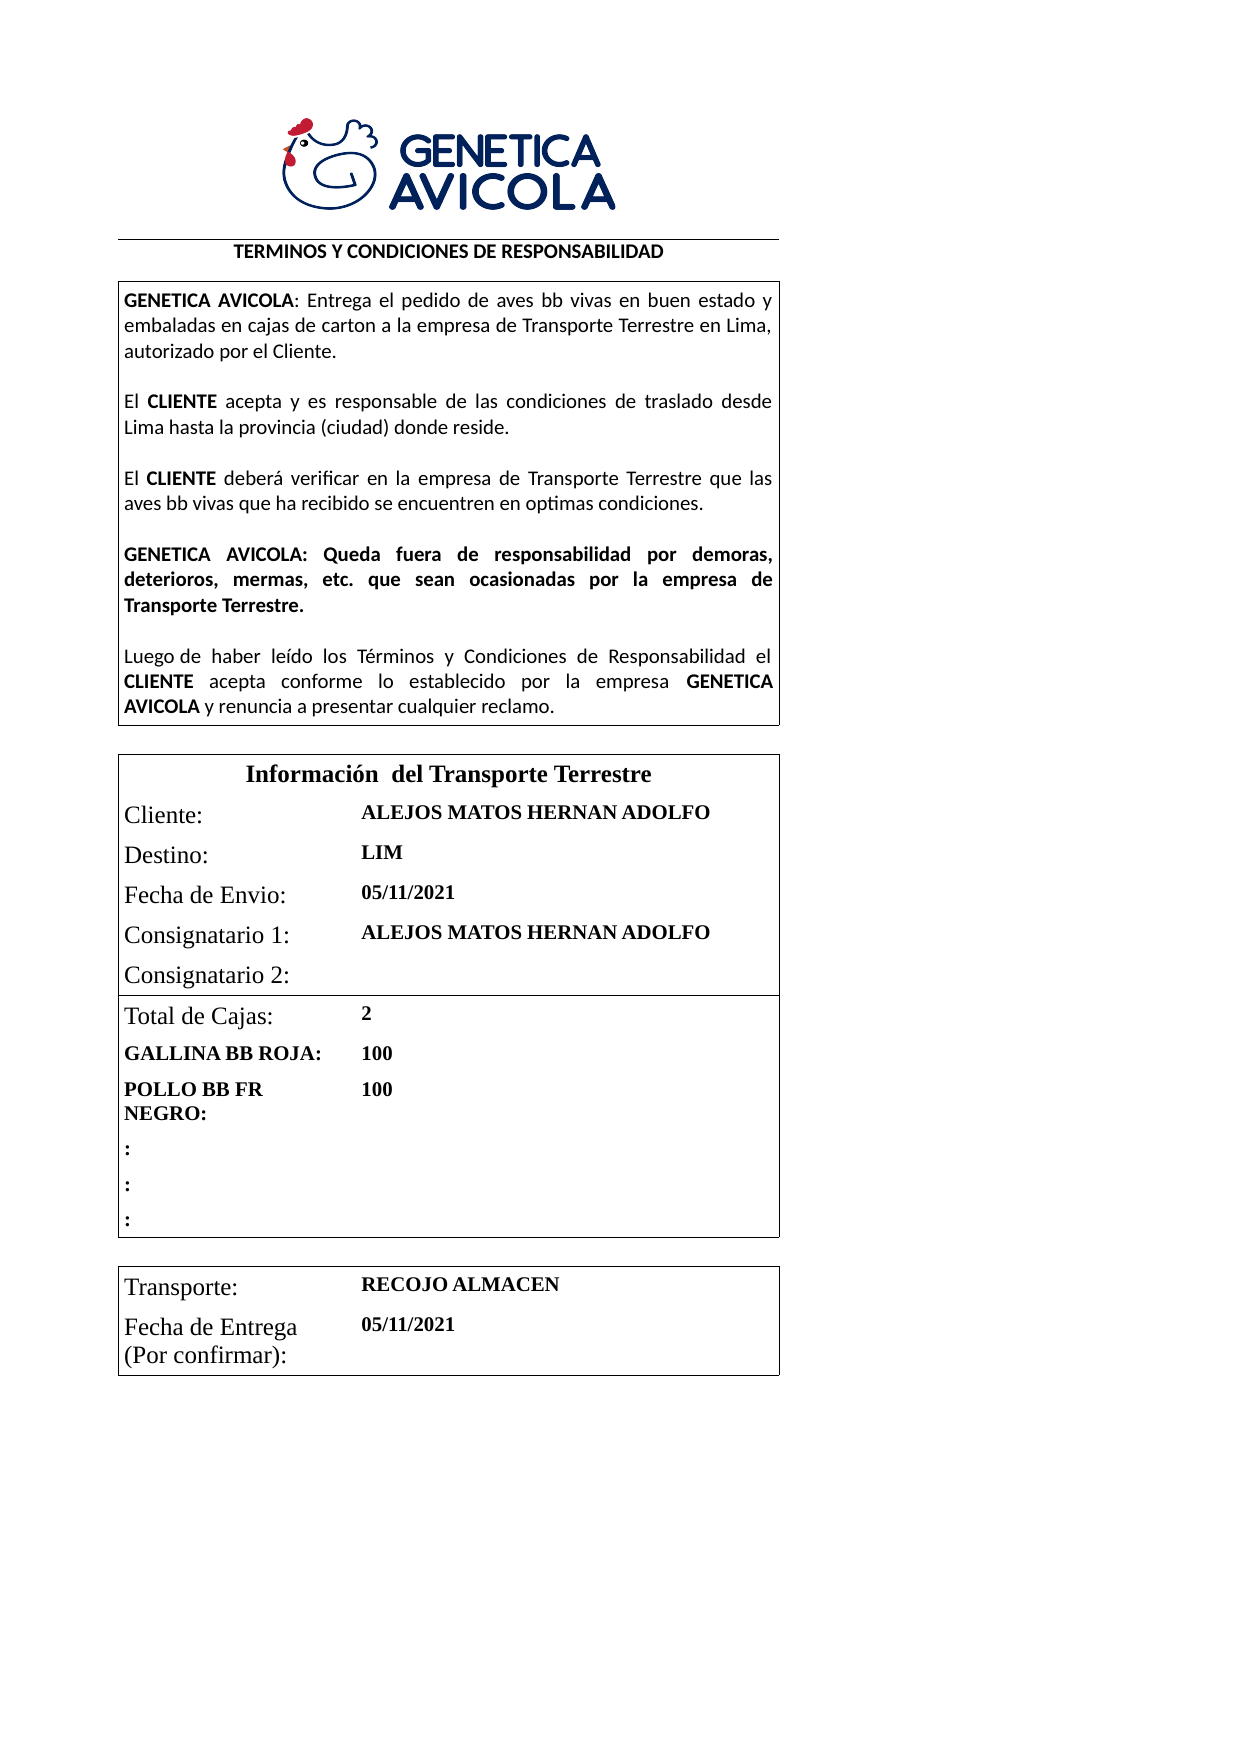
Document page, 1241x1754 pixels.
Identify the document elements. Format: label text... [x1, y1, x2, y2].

picture [282, 118, 616, 210]
table_cell Fecha de Entrega (Por confirmar): [119, 1306, 356, 1375]
table_cell LIM [356, 834, 779, 874]
table_cell [356, 1130, 779, 1166]
table_header TERMINOS Y CONDICIONES DE RESPONSABILIDAD [118, 240, 779, 281]
table_cell 100 [356, 1035, 779, 1071]
table_cell Destino: [119, 834, 356, 874]
table_cell : [119, 1130, 356, 1166]
table_cell 05/11/2021 [356, 874, 779, 914]
table_cell Consignatario 1: [119, 915, 356, 955]
table_cell [356, 955, 779, 995]
table_cell 2 [356, 996, 779, 1035]
table_cell Consignatario 2: [119, 955, 356, 995]
table_cell Total de Cajas: [119, 996, 356, 1035]
table_cell POLLO BB FR NEGRO: [119, 1071, 356, 1130]
table_cell GENETICA AVICOLA: Entrega el pedido de aves bb vivas en buen estado y embaladas en cajas de carton a la empresa de Transporte Terrestre en Lima, autorizado por el Cliente. El CLIENTE acepta y es responsable de las condiciones de traslado desde Lima hasta la provincia (ciudad) donde reside. El CLIENTE deberá verificar en la empresa de Transporte Terrestre que las aves bb vivas que ha recibido se encuentren en optimas condiciones. GENETICA AVICOLA: Queda fuera de responsabilidad por demoras, deterioros, mermas, etc. que sean ocasionadas por la empresa de Transporte Terrestre. Luego de haber leído los Términos y Condiciones de Responsabilidad el CLIENTE acepta conforme lo establecido por la empresa GENETICA AVICOLA y renuncia a presentar cualquier reclamo. [119, 282, 779, 725]
table_header Información del Transporte Terrestre [119, 755, 779, 794]
table_cell : [119, 1201, 356, 1237]
table_cell 100 [356, 1071, 779, 1130]
table_cell Transporte: [119, 1267, 356, 1306]
table_cell [356, 1166, 779, 1201]
table_cell [356, 1238, 779, 1266]
table_cell ALEJOS MATOS HERNAN ADOLFO [356, 794, 779, 834]
table_cell 05/11/2021 [356, 1306, 779, 1375]
table_cell Fecha de Envio: [119, 874, 356, 914]
table_cell [118, 1238, 356, 1266]
table_cell Cliente: [119, 794, 356, 834]
table_cell ALEJOS MATOS HERNAN ADOLFO [356, 915, 779, 955]
table_cell RECOJO ALMACEN [356, 1267, 779, 1306]
table_cell : [119, 1166, 356, 1201]
table_cell [356, 1201, 779, 1237]
table_cell GALLINA BB ROJA: [119, 1035, 356, 1071]
